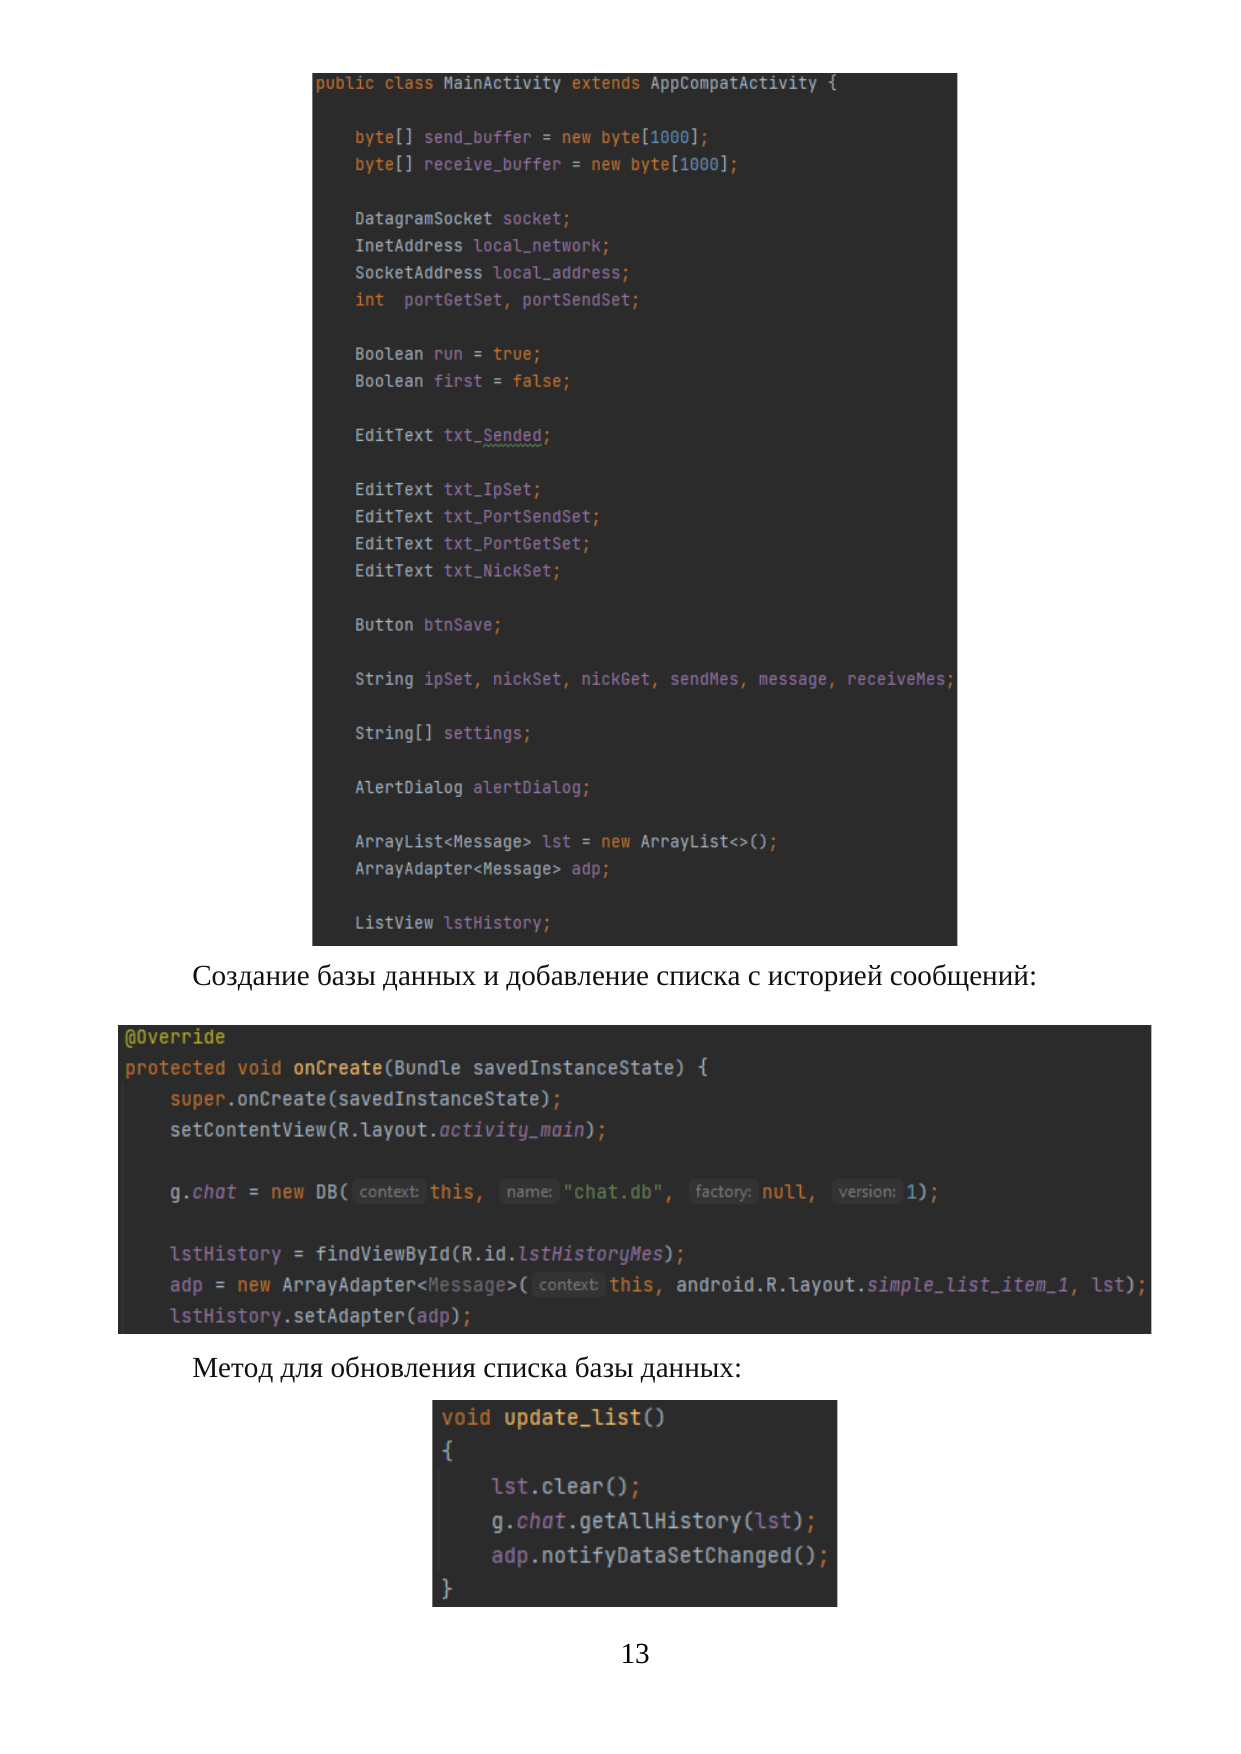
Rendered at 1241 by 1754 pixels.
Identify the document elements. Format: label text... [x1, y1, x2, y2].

text Создание базы данных и добавление списка с историей сообщений: [118, 958, 192, 991]
text Создание базы данных и добавление списка с историей сообщений: [1037, 958, 1152, 991]
text Метод для обновления списка базы данных: [118, 1350, 192, 1384]
text Метод для обновления списка базы данных: [742, 1350, 1152, 1384]
